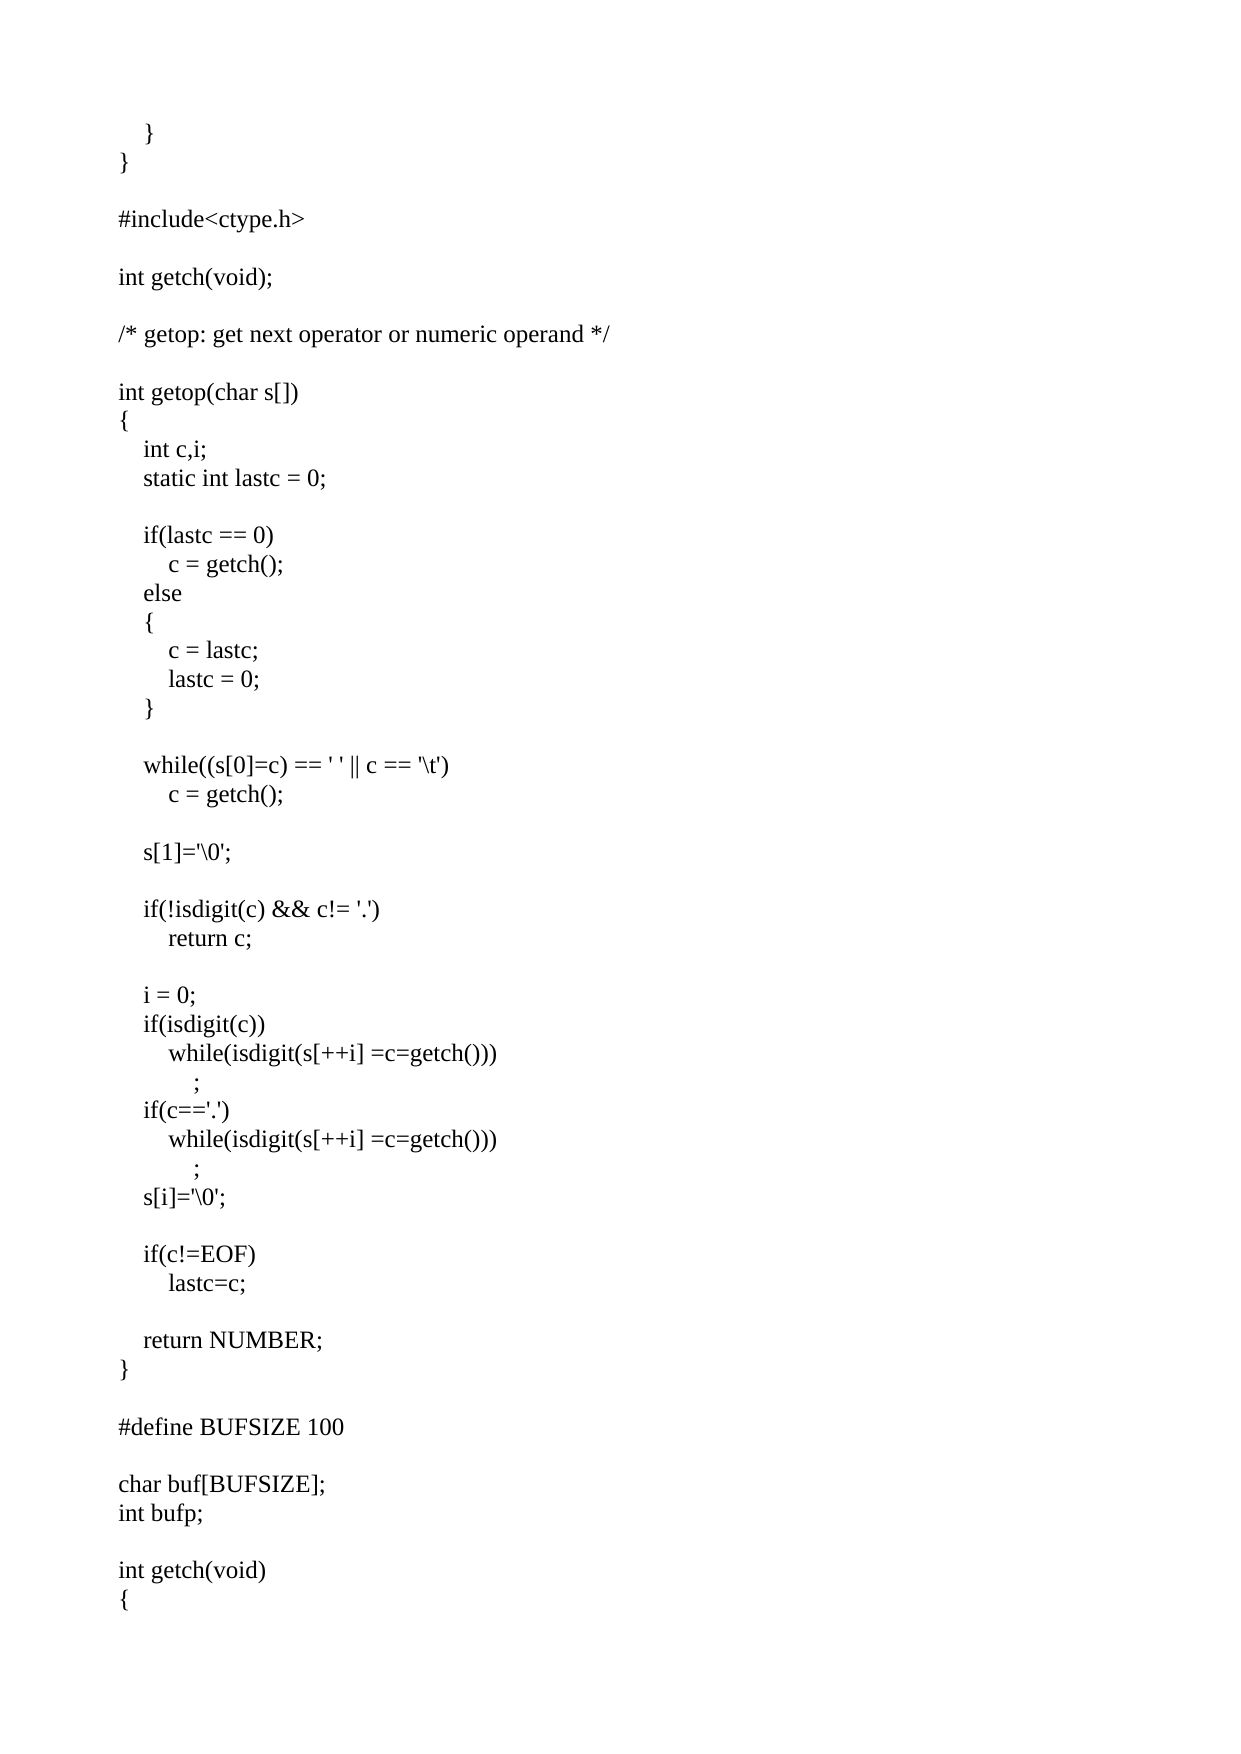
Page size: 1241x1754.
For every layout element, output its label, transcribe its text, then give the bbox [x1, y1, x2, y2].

text if(!isdigit(c) && c!= '.') [118, 894, 1122, 923]
text char buf[BUFSIZE]; [118, 1469, 1122, 1498]
text if(c!=EOF) [118, 1239, 1122, 1268]
text int c,i; [118, 434, 1122, 463]
text { [118, 406, 1122, 434]
text while(isdigit(s[++i] =c=getch())) [118, 1124, 1122, 1153]
text #include<ctype.h> [118, 204, 1122, 233]
text if(c=='.') [118, 1096, 1122, 1124]
text #define BUFSIZE 100 [118, 1412, 1122, 1441]
text lastc=c; [118, 1268, 1122, 1297]
text while(isdigit(s[++i] =c=getch())) [118, 1038, 1122, 1067]
text c = getch(); [118, 549, 1122, 578]
text } [118, 118, 1122, 147]
text int bufp; [118, 1498, 1122, 1527]
text } [118, 147, 1122, 176]
text ; [118, 1153, 1122, 1182]
text while((s[0]=c) == ' ' || c == '\t') [118, 751, 1122, 779]
text i = 0; [118, 981, 1122, 1009]
text s[i]='\0'; [118, 1182, 1122, 1211]
text { [118, 1584, 1122, 1613]
text if(isdigit(c)) [118, 1009, 1122, 1038]
text return c; [118, 923, 1122, 952]
text { [118, 607, 1122, 636]
text /* getop: get next operator or numeric operand */ [118, 319, 1122, 348]
text return NUMBER; [118, 1326, 1122, 1354]
text } [118, 1354, 1122, 1383]
text c = getch(); [118, 779, 1122, 808]
text s[1]='\0'; [118, 837, 1122, 866]
text } [118, 693, 1122, 722]
text int getop(char s[]) [118, 377, 1122, 406]
text else [118, 578, 1122, 607]
text lastc = 0; [118, 664, 1122, 693]
text if(lastc == 0) [118, 521, 1122, 549]
text int getch(void); [118, 262, 1122, 291]
text int getch(void) [118, 1556, 1122, 1584]
text ; [118, 1067, 1122, 1096]
text static int lastc = 0; [118, 463, 1122, 492]
text c = lastc; [118, 636, 1122, 664]
